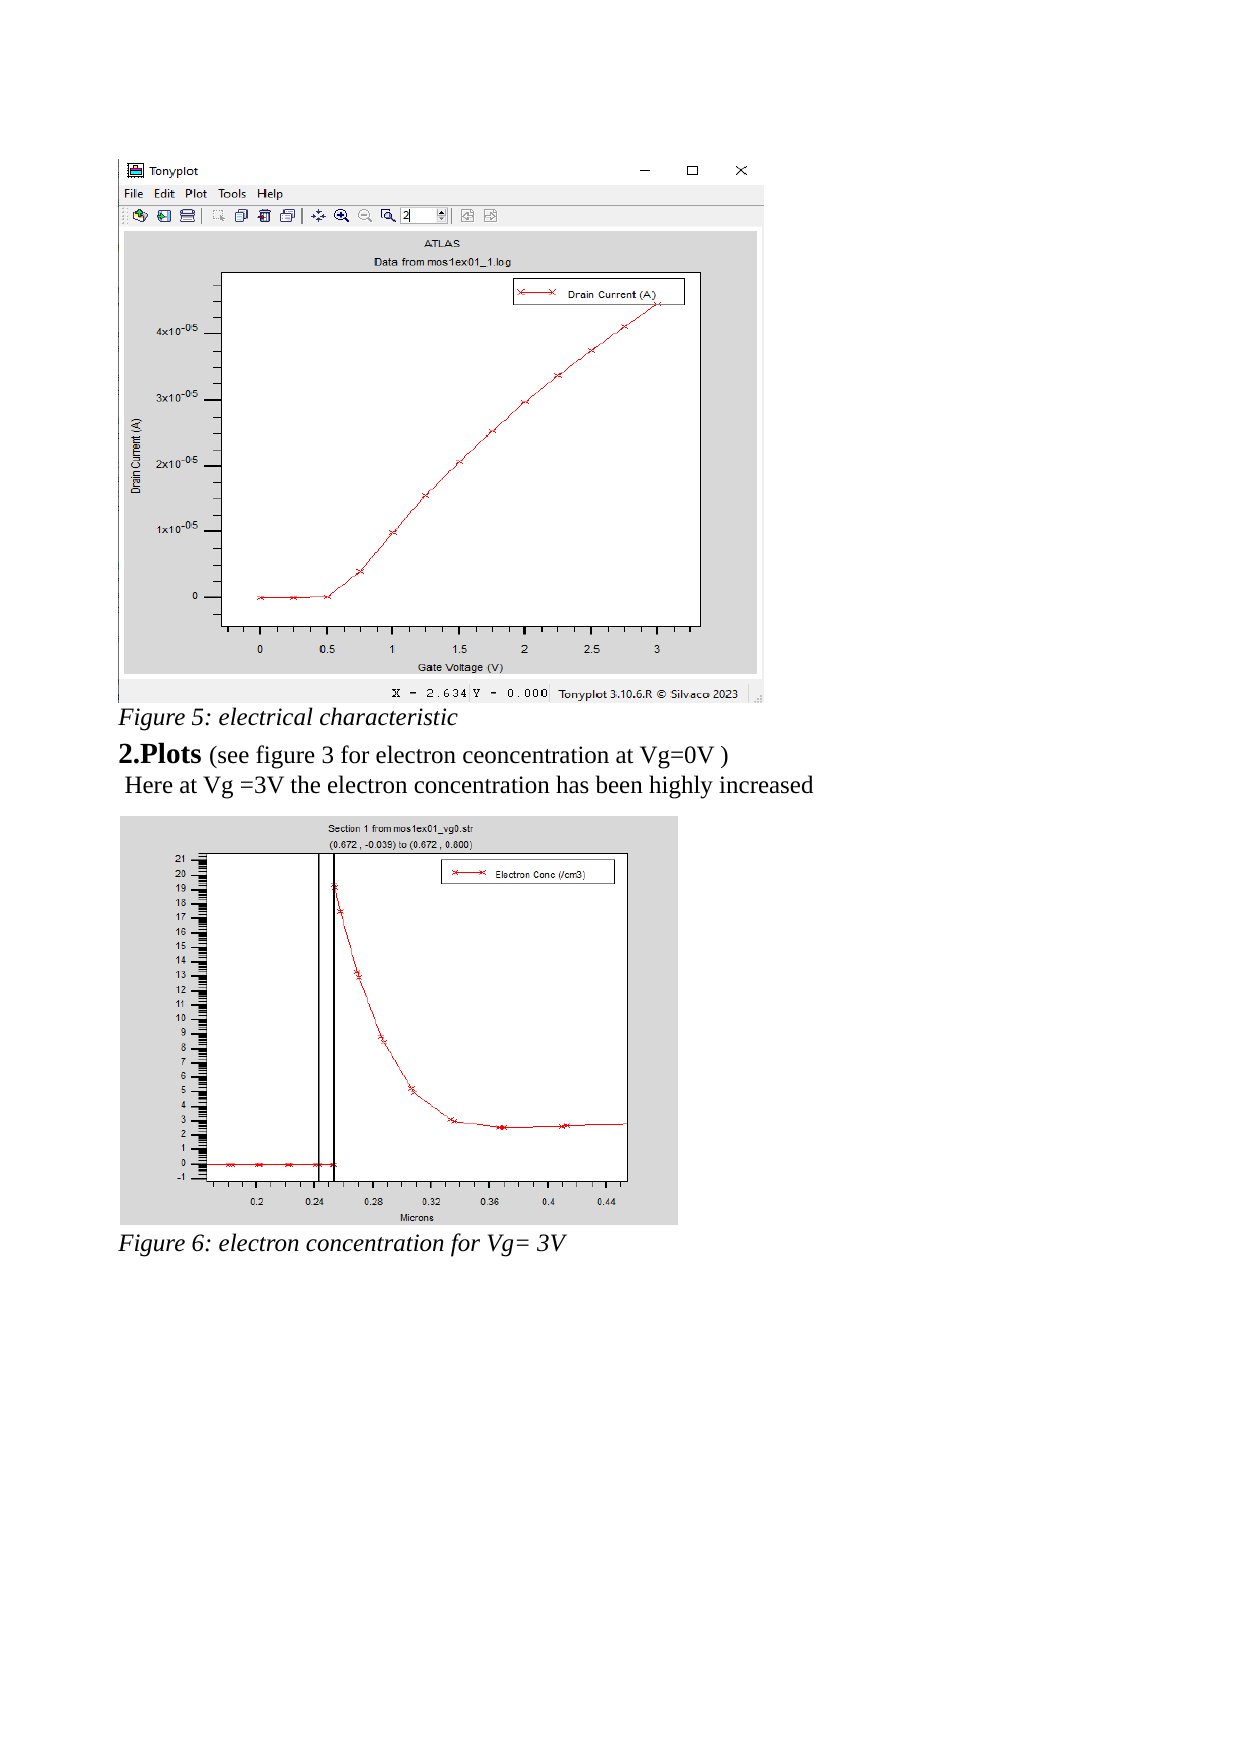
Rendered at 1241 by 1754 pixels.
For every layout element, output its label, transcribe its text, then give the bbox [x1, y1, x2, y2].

picture [118, 811, 680, 1228]
text Figure 6: electron concentration for Vg= 3V [118, 1228, 680, 1257]
text 2.Plots (see figure 3 for electron ceoncentration at Vg=0V ) [118, 737, 1122, 770]
text Here at Vg =3V the electron concentration has been highly increased [118, 770, 1122, 799]
text Figure 5: electrical characteristic [118, 703, 764, 731]
picture [118, 159, 764, 703]
